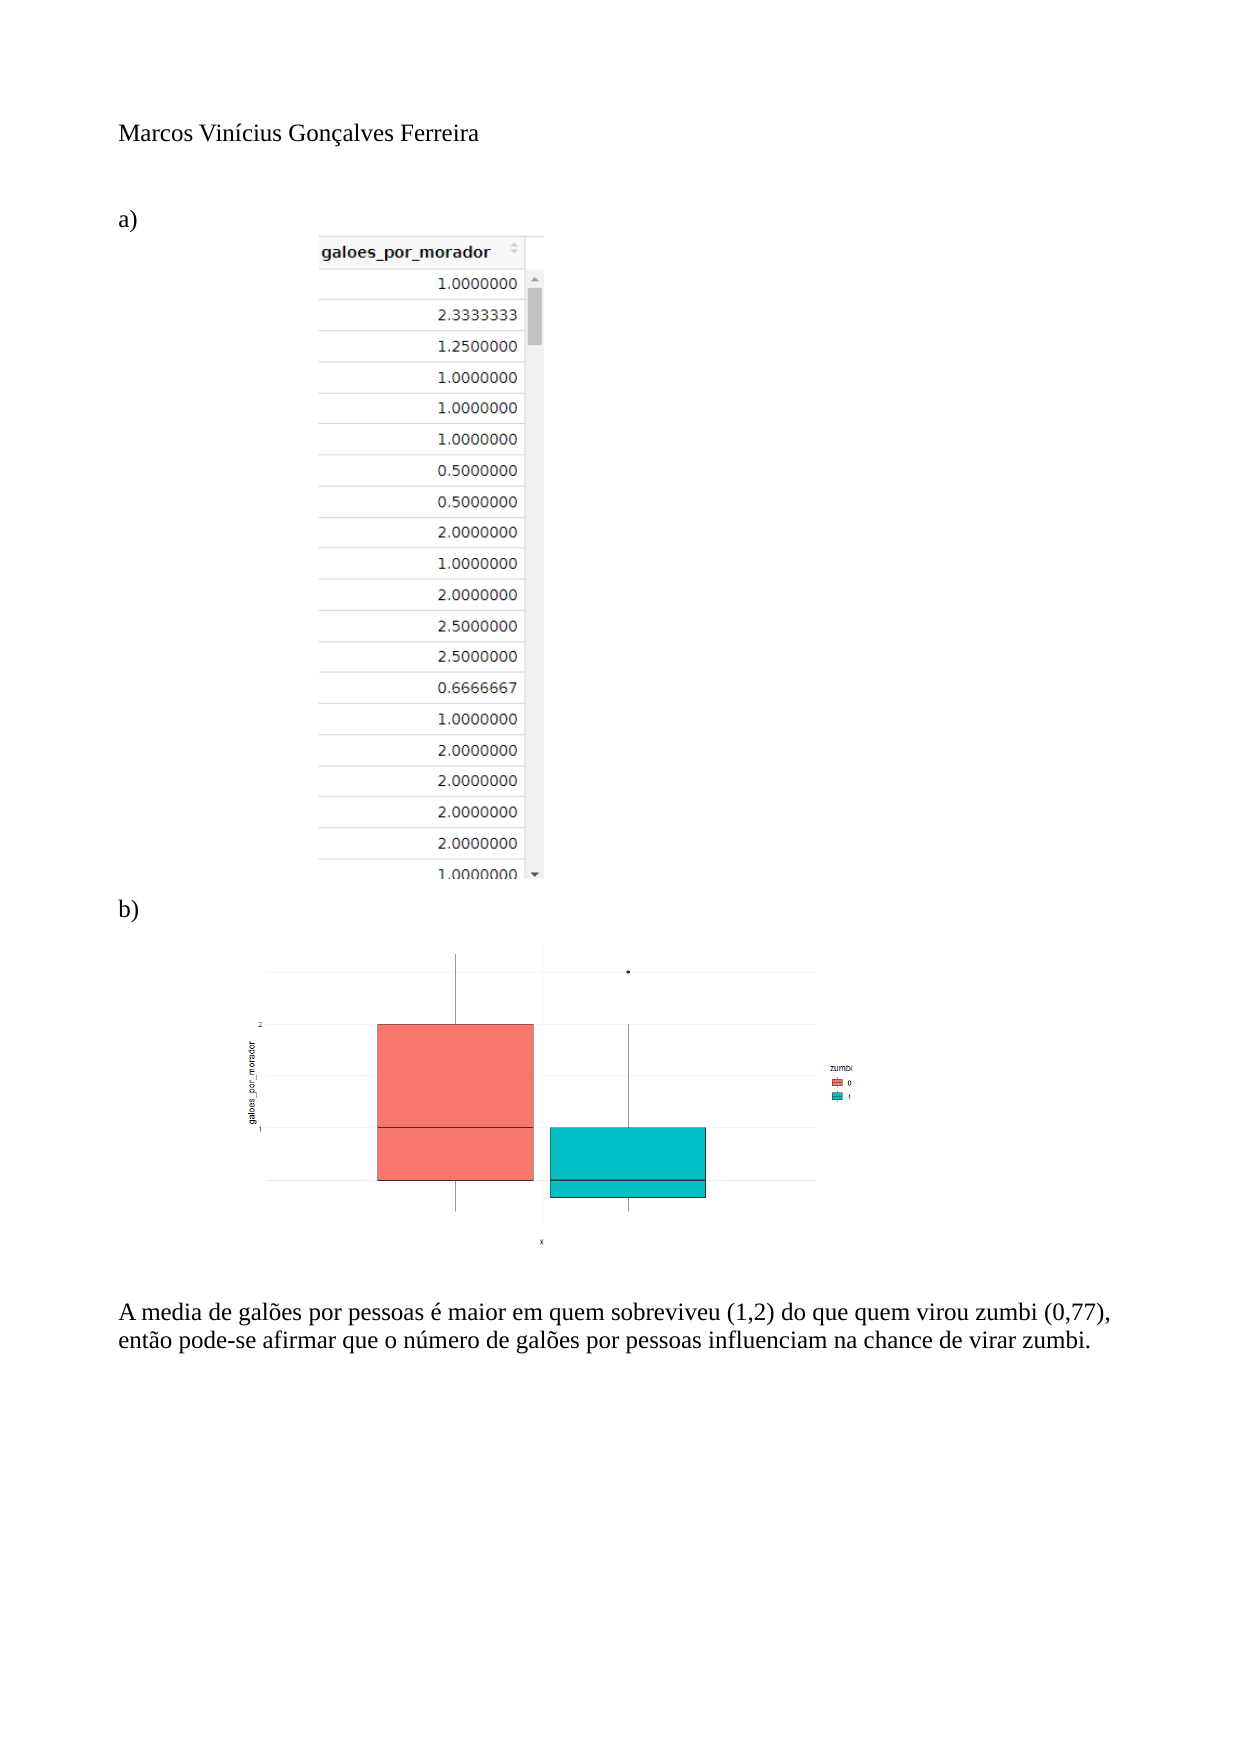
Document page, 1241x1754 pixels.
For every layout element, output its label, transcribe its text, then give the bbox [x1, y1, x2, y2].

text a) [118, 204, 1122, 233]
picture [243, 938, 861, 1250]
text Marcos Vinícius Gonçalves Ferreira [118, 118, 1122, 147]
text b) [118, 894, 1122, 923]
text A media de galões por pessoas é maior em quem sobreviveu (1,2) do que quem virou zumbi (0,77), então pode-se afirmar que o número de galões por pessoas influenciam na chance de virar zumbi. [118, 1297, 1122, 1354]
picture [318, 235, 544, 879]
